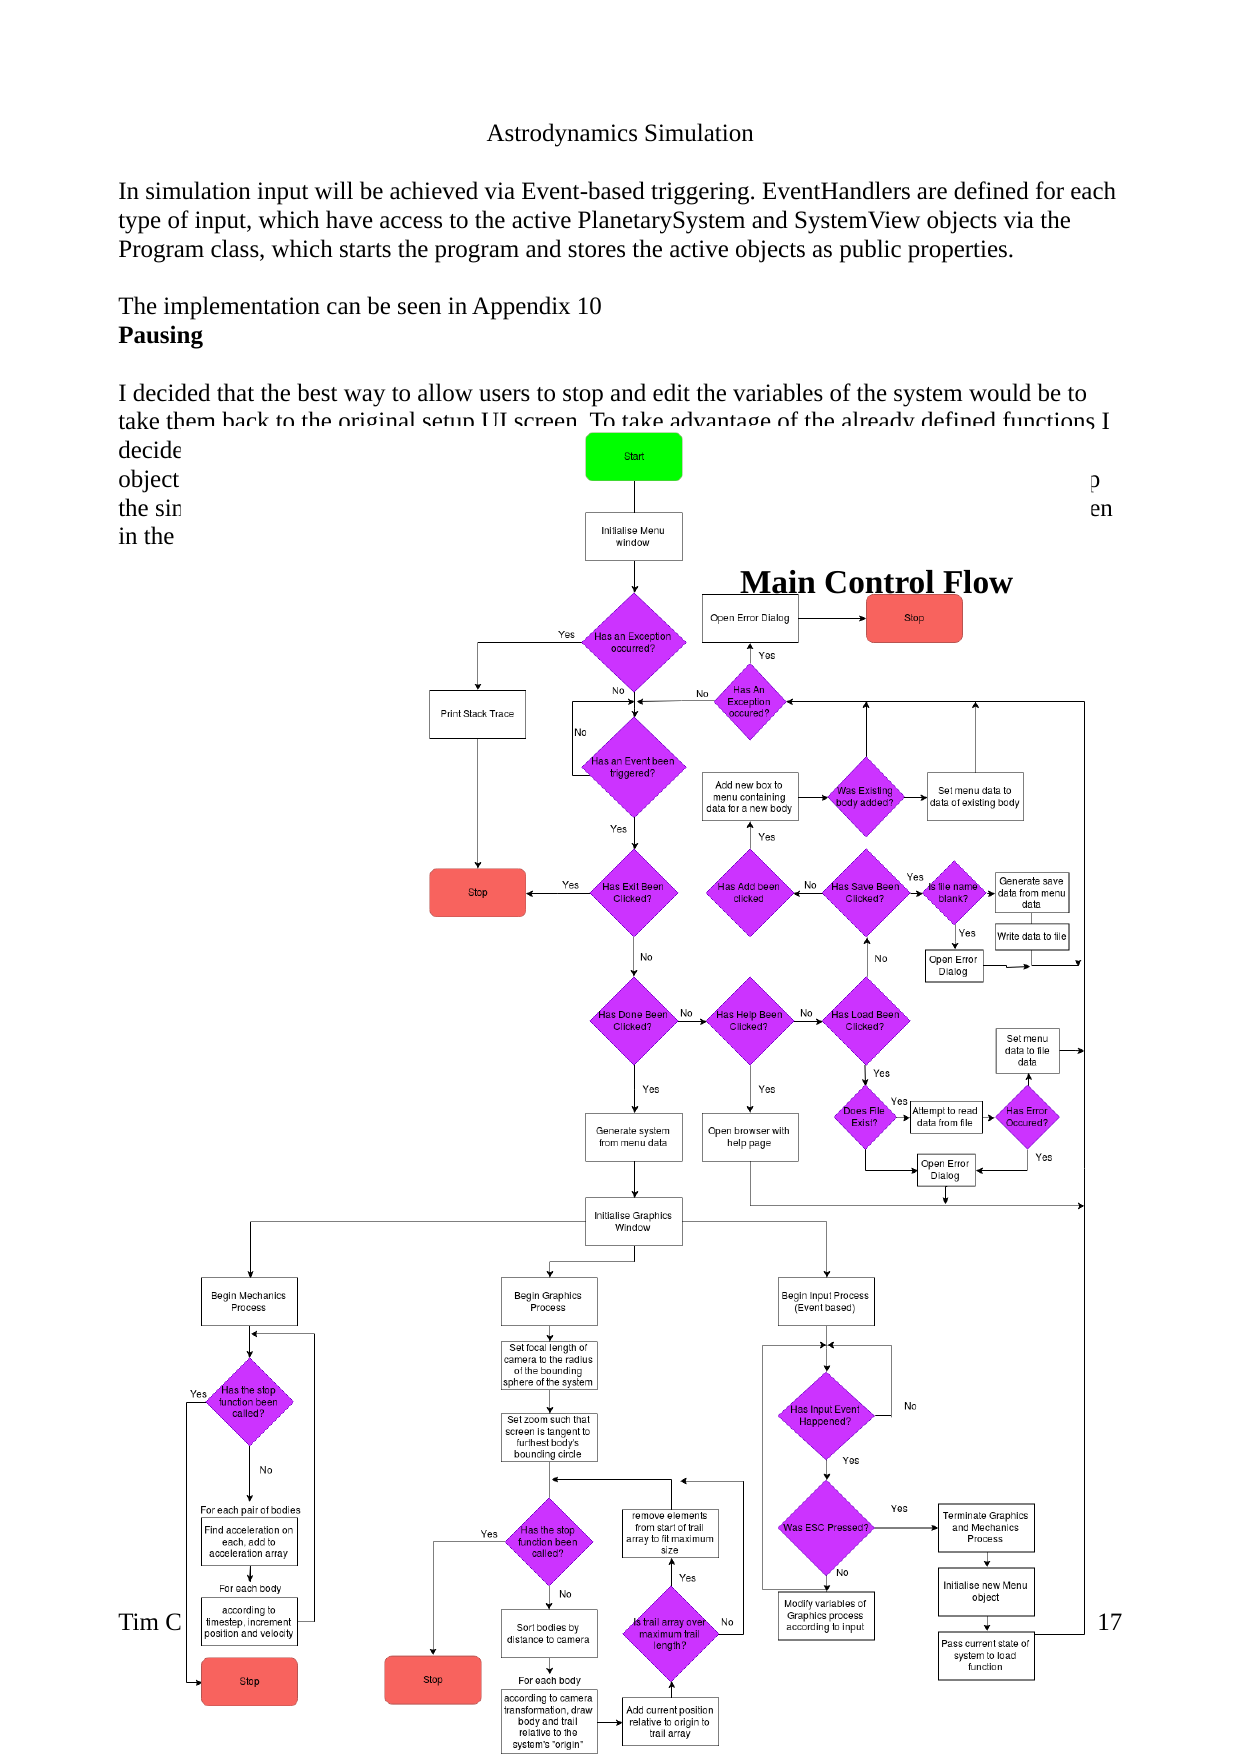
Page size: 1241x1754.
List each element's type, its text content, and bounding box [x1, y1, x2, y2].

text In simulation input will be achieved via Event-based triggering. EventHandlers are defined for each type of input, which have access to the active PlanetarySystem and SystemView objects via the Program class, which starts the program and stores the active objects as public properties. [118, 176, 1122, 263]
text Pausing [118, 320, 1122, 349]
text The implementation can be seen in Appendix 10 [118, 291, 1122, 320]
picture [180, 426, 1092, 1754]
text I decided that the best way to allow users to stop and edit the variables of the system would be to take them back to the original setup UI screen. To take advantage of the already defined functions I decided to generate a new SaveData object, but instead of writing it to a file, to create a new UI object and run the Load command, passing this SaveData as an object. Therefore the user can stop the simulation whenever he/she wants and modify the orbit variables. This control flow can be seen in the main control flowchart below. [118, 378, 1122, 550]
